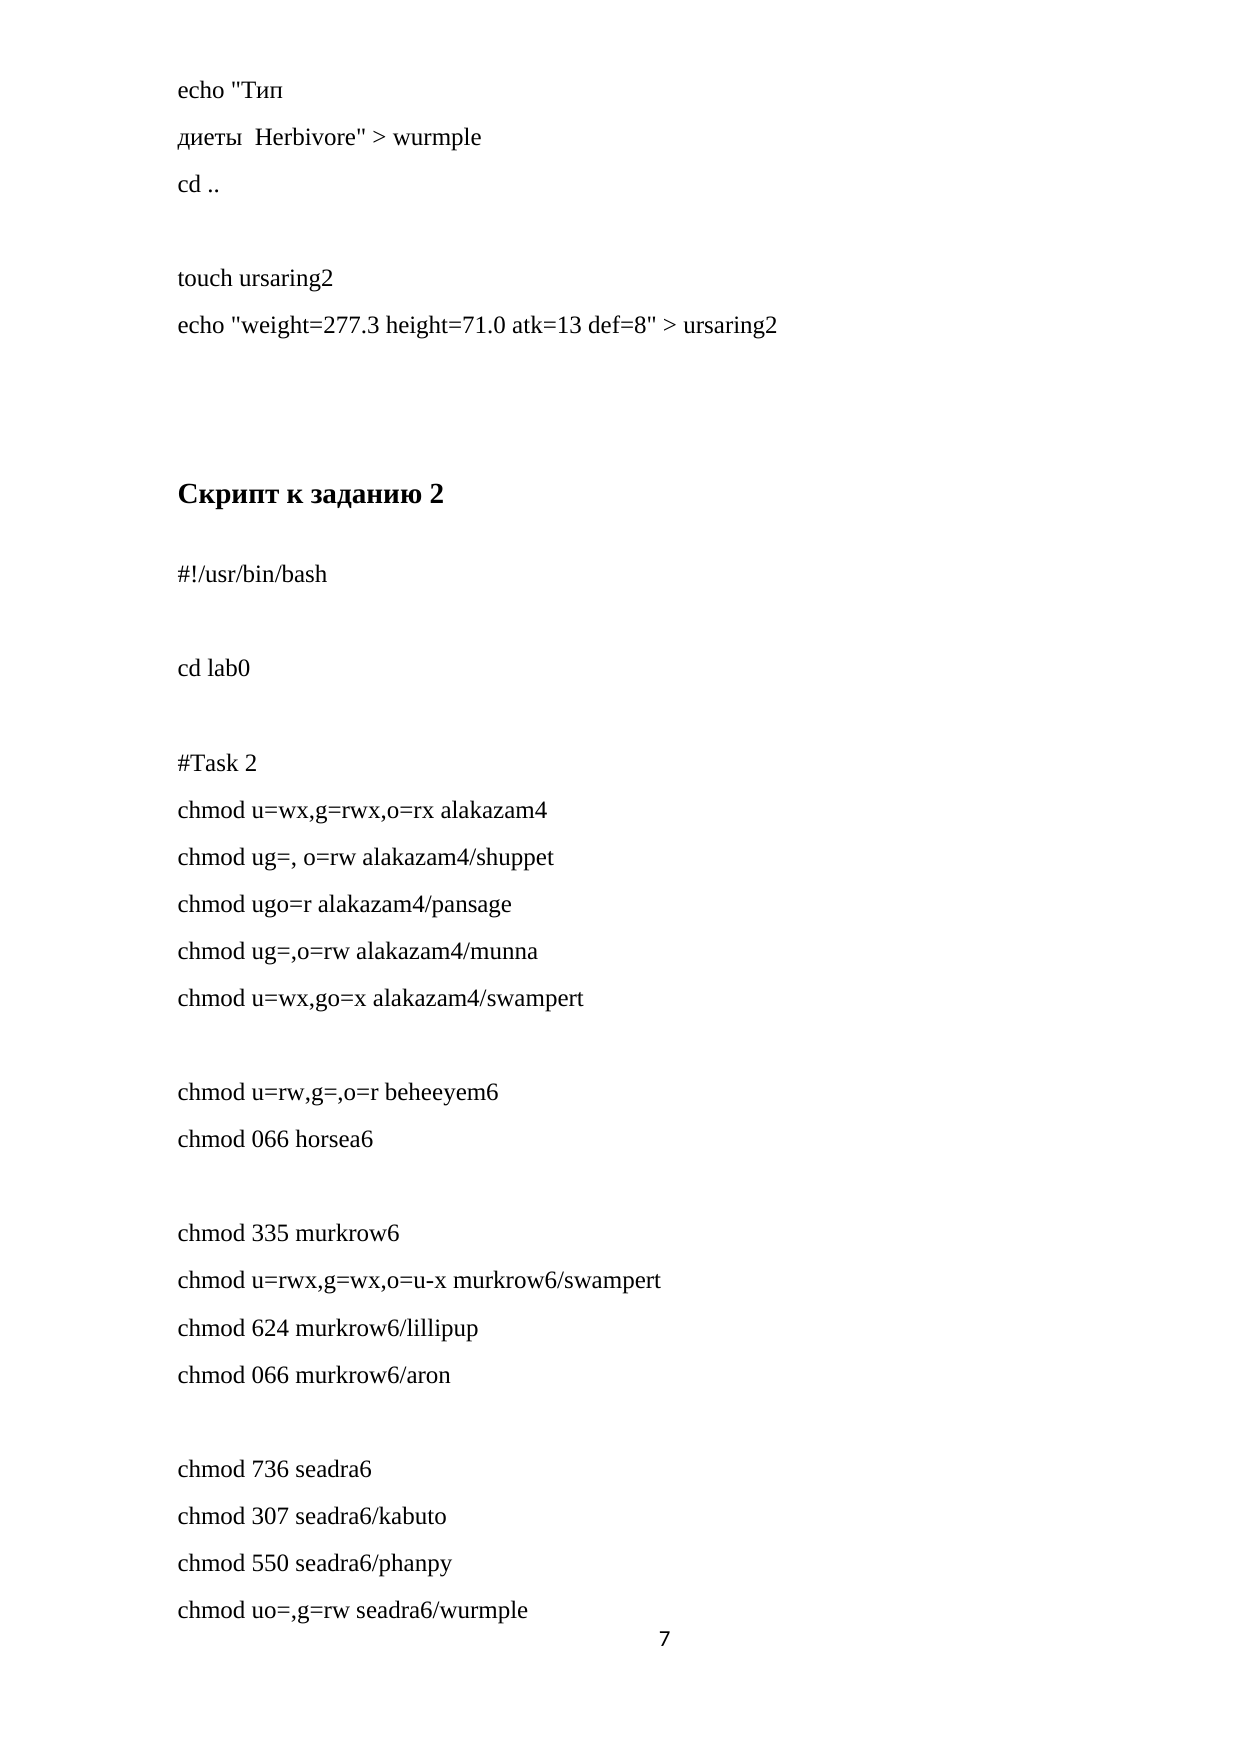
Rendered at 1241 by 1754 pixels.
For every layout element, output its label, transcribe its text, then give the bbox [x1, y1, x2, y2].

text echo "Тип [177, 75, 1152, 104]
text chmod uo=,g=rw seadra6/wurmple [177, 1595, 1152, 1624]
text chmod ug=,o=rw alakazam4/munna [177, 936, 1152, 965]
text chmod u=rwx,g=wx,o=u-x murkrow6/swampert [177, 1266, 1152, 1294]
text chmod 307 seadra6/kabuto [177, 1501, 1152, 1530]
text chmod ugo=r alakazam4/pansage [177, 889, 1152, 918]
text touch ursaring2 [177, 263, 1152, 292]
text #!/usr/bin/bash [177, 559, 1152, 588]
text #Task 2 [177, 748, 1152, 776]
text chmod u=wx,go=x alakazam4/swampert [177, 983, 1152, 1012]
text echo "weight=277.3 height=71.0 atk=13 def=8" > ursaring2 [177, 310, 1152, 339]
text chmod u=rw,g=,o=r beheeyem6 [177, 1077, 1152, 1106]
text chmod 624 murkrow6/lillipup [177, 1313, 1152, 1341]
text cd .. [177, 169, 1152, 198]
text chmod 550 seadra6/phanpy [177, 1548, 1152, 1577]
text chmod 736 seadra6 [177, 1454, 1152, 1483]
text chmod 335 murkrow6 [177, 1218, 1152, 1247]
text chmod 066 murkrow6/aron [177, 1360, 1152, 1388]
text chmod u=wx,g=rwx,o=rx alakazam4 [177, 795, 1152, 823]
text chmod 066 horsea6 [177, 1124, 1152, 1153]
subtitle Скрипт к заданию 2 [177, 477, 1152, 510]
text диеты Herbivore" > wurmple [177, 122, 1152, 151]
text cd lab0 [177, 653, 1152, 682]
text chmod ug=, o=rw alakazam4/shuppet [177, 842, 1152, 871]
